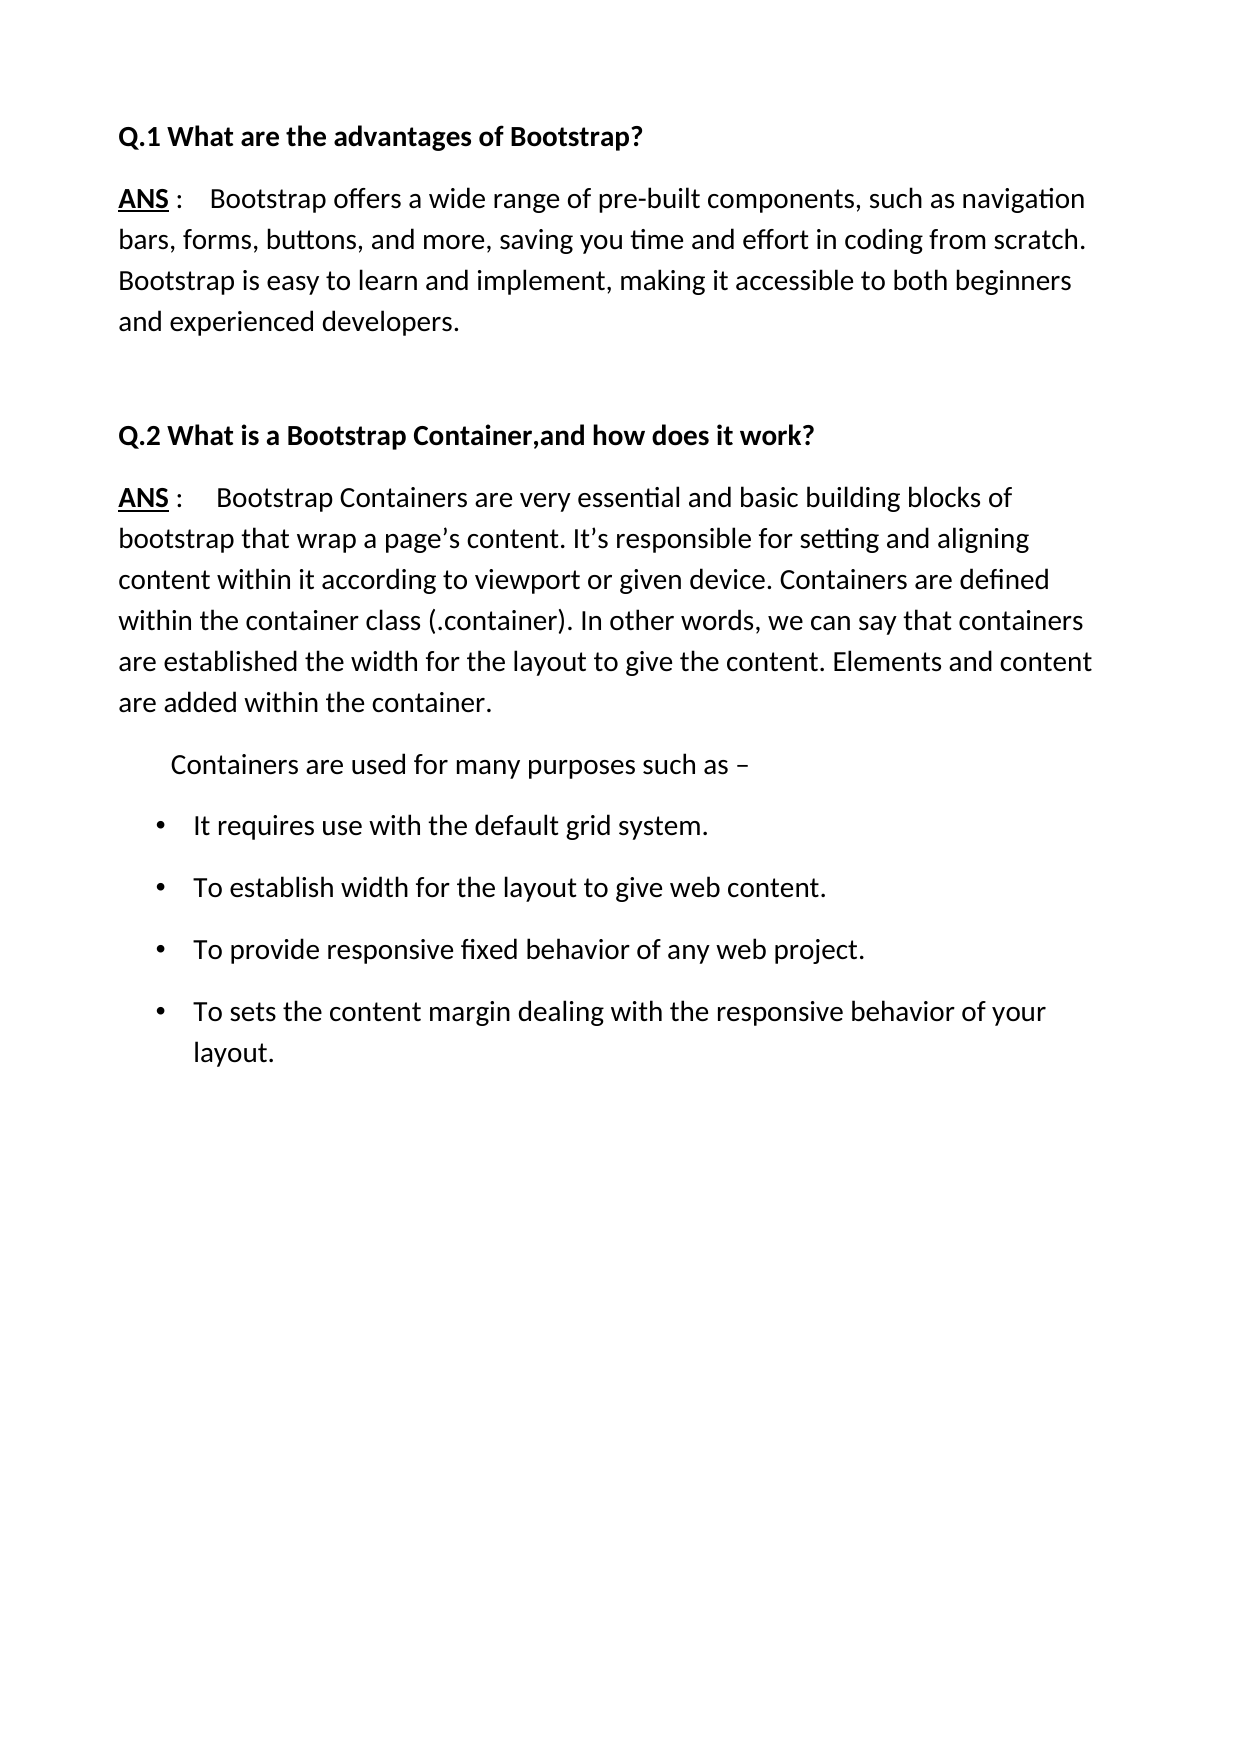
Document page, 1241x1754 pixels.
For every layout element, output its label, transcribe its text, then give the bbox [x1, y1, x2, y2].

list To sets the content margin dealing with the responsive behavior of your layout. [156, 993, 1122, 1069]
text Q.1 What are the advantages of Bootstrap? [118, 118, 1122, 154]
text Containers are used for many purposes such as – [118, 746, 1122, 781]
list To provide responsive fixed behavior of any web project. [156, 931, 1122, 967]
text ANS : Bootstrap Containers are very essential and basic building blocks of bootstrap that wrap a page’s content. It’s responsible for setting and aligning content within it according to viewport or given device. Containers are defined within the container class (.container). In other words, we can say that containers are established the width for the layout to give the content. Elements and content are added within the container. [118, 479, 1122, 719]
text ANS : Bootstrap offers a wide range of pre-built components, such as navigation bars, forms, buttons, and more, saving you time and effort in coding from scratch. Bootstrap is easy to learn and implement, making it accessible to both beginners and experienced developers. [118, 180, 1122, 338]
text Q.2 What is a Bootstrap Container,and how does it work? [118, 417, 1122, 453]
list It requires use with the default grid system. [156, 807, 1122, 843]
list To establish width for the layout to give web content. [156, 869, 1122, 905]
